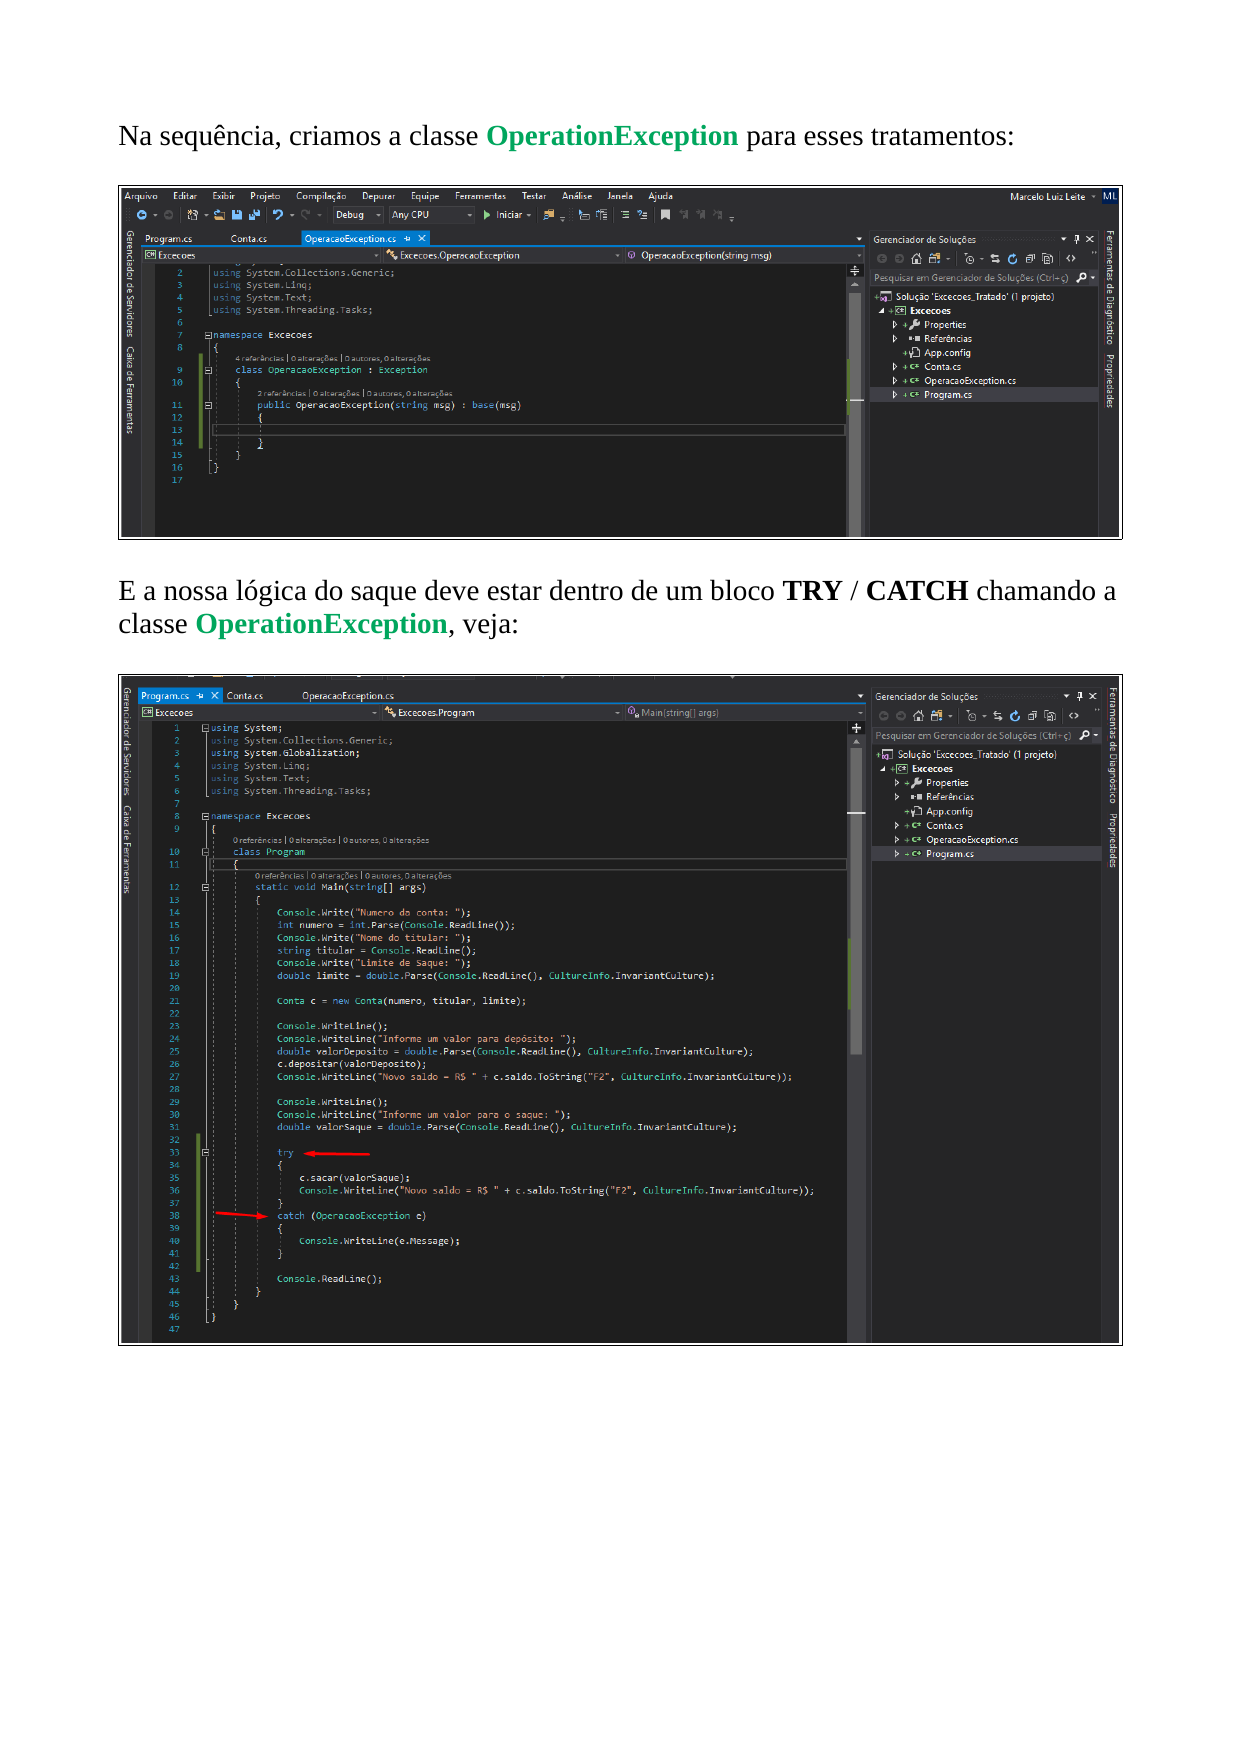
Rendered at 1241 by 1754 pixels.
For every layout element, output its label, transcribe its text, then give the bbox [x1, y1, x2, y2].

text E a nossa lógica do saque deve estar dentro de um bloco TRY / CATCH chamando a classe OperationException, veja: [118, 573, 1122, 640]
picture [121, 188, 1119, 537]
picture [121, 676, 1119, 1343]
text Na sequência, criamos a classe OperationException para esses tratamentos: [118, 118, 1122, 152]
